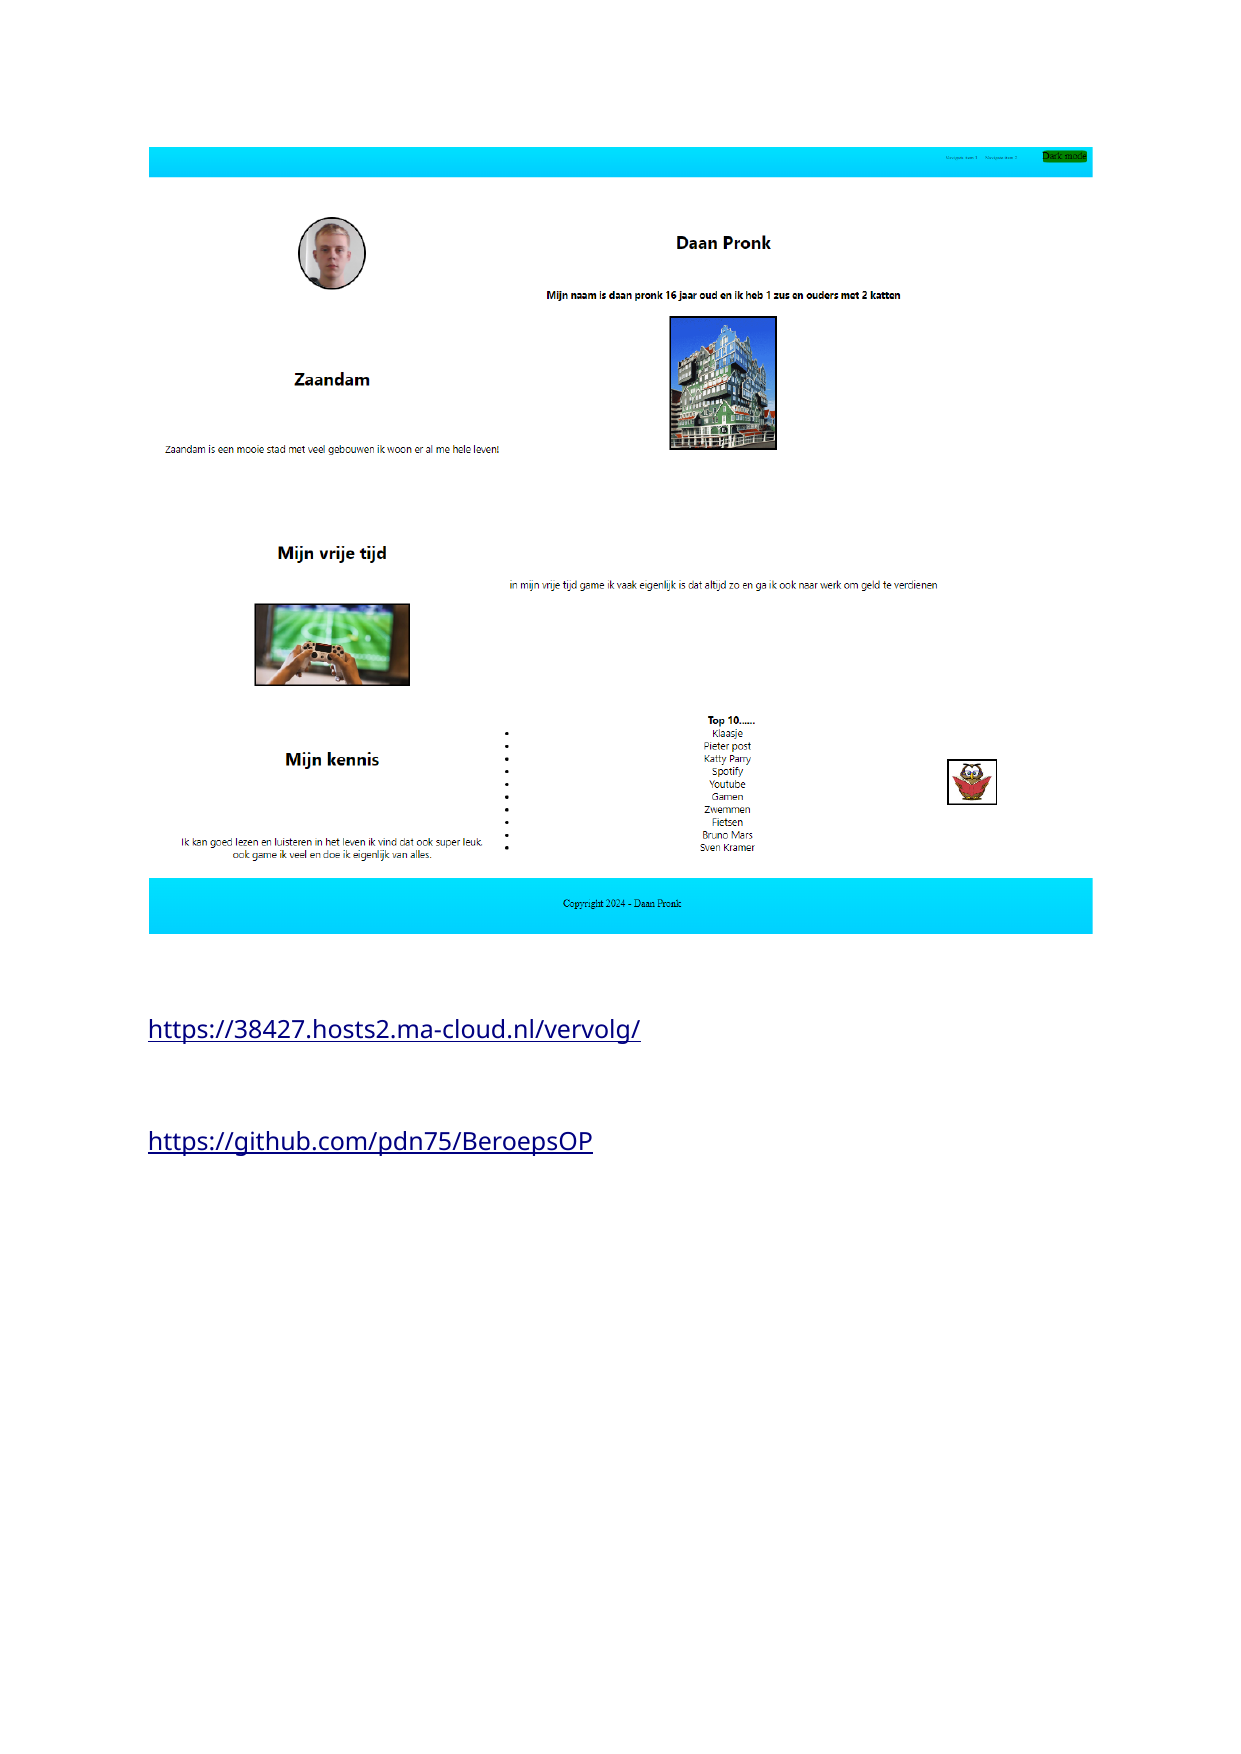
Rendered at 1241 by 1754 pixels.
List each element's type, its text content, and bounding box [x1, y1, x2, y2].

text https://38427.hosts2.ma-cloud.nl/vervolg/ [148, 1012, 1093, 1046]
text https://github.com/pdn75/BeroepsOP [148, 1123, 1093, 1157]
